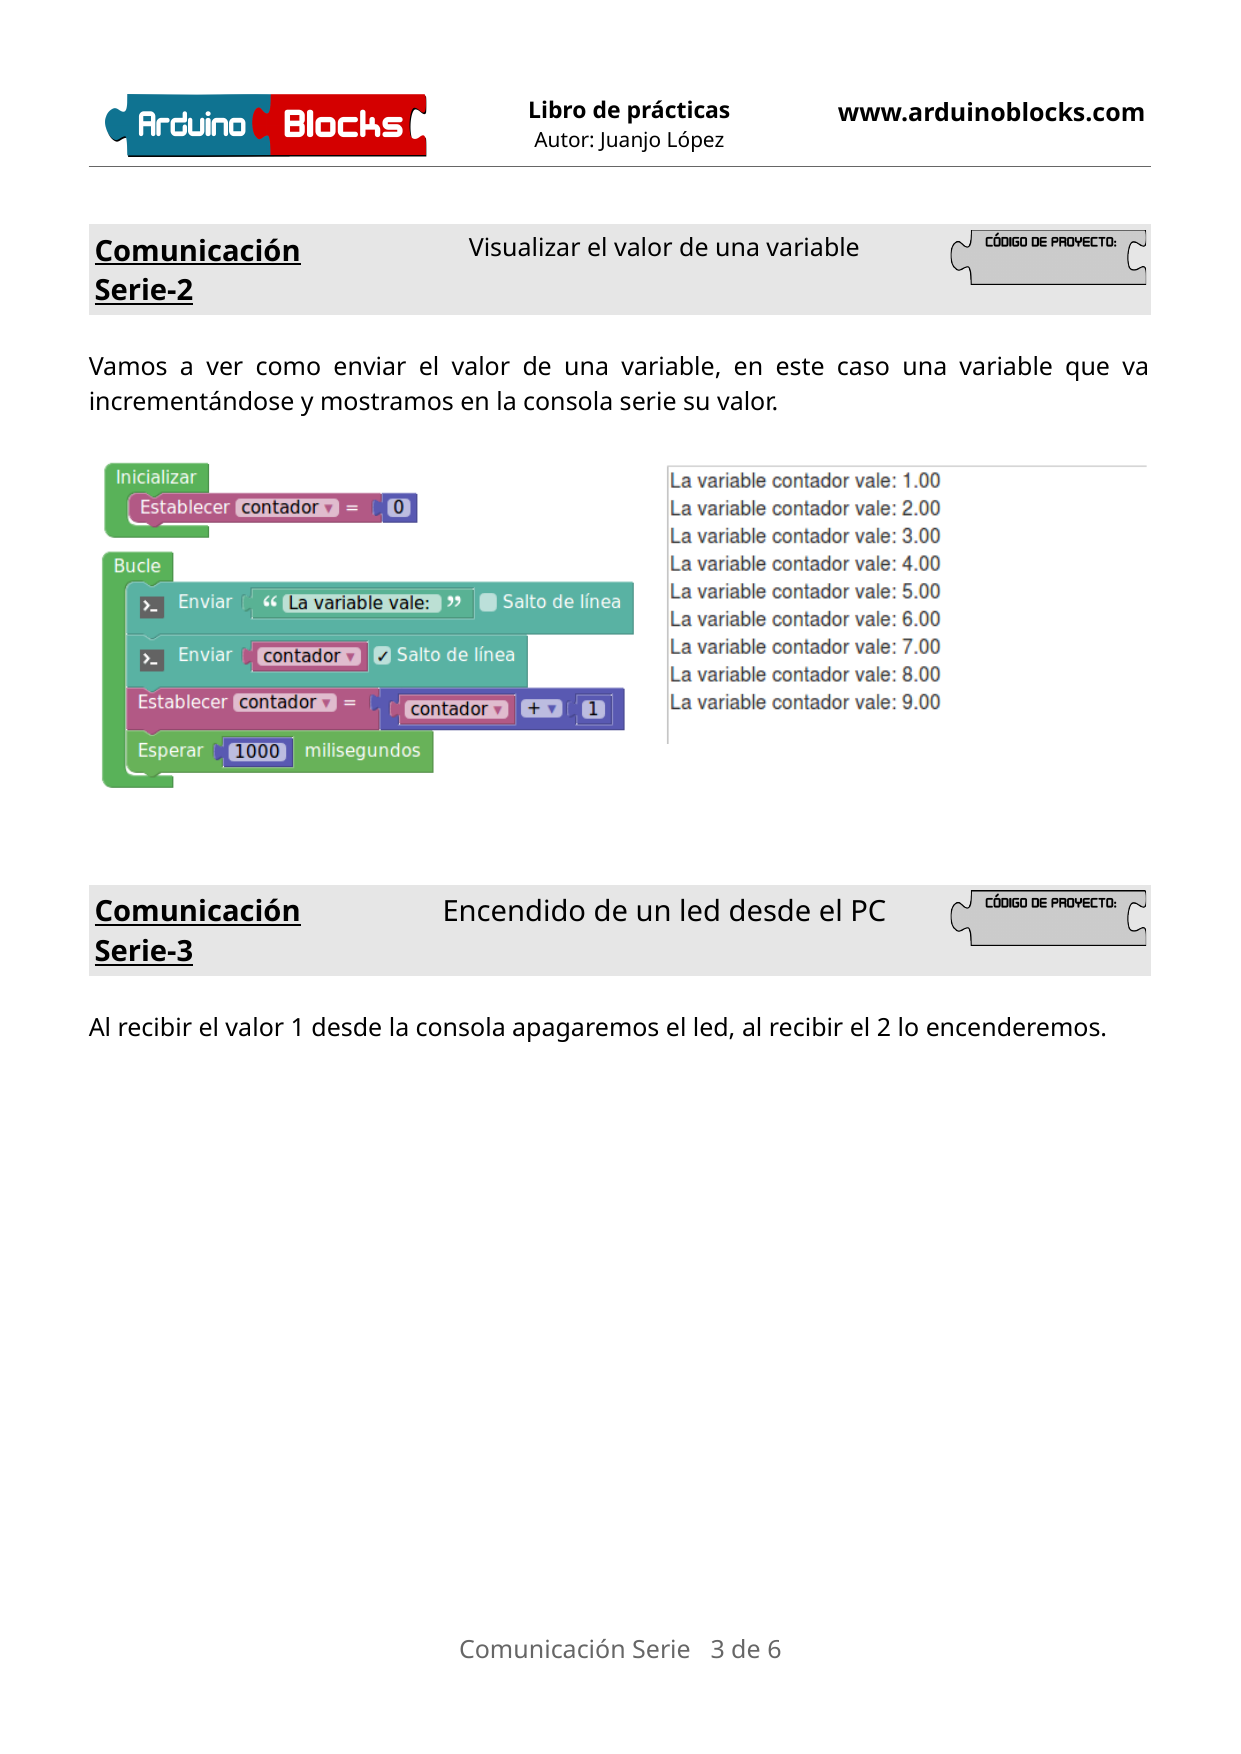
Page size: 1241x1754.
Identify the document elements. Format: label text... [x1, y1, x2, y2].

picture [950, 230, 1147, 285]
picture [94, 457, 650, 796]
table_header [945, 885, 1151, 976]
table_header Encendido de un led desde el PC [384, 885, 945, 976]
text Al recibir el valor 1 desde la consola apagaremos el led, al recibir el 2 lo encenderemos. [88, 1010, 1152, 1044]
table_header [655, 451, 1151, 836]
picture [105, 94, 427, 157]
table_header [89, 451, 655, 836]
text Vamos a ver como enviar el valor de una variable, en este caso una variable que va incrementándose y mostramos en la consola serie su valor. [88, 349, 1152, 417]
picture [659, 457, 1147, 744]
picture [950, 890, 1147, 946]
table_header [945, 224, 1151, 315]
table_header Comunicación Serie-3 [89, 885, 384, 976]
table_header Visualizar el valor de una variable [384, 224, 945, 315]
table_header Comunicación Serie-2 [89, 224, 384, 315]
